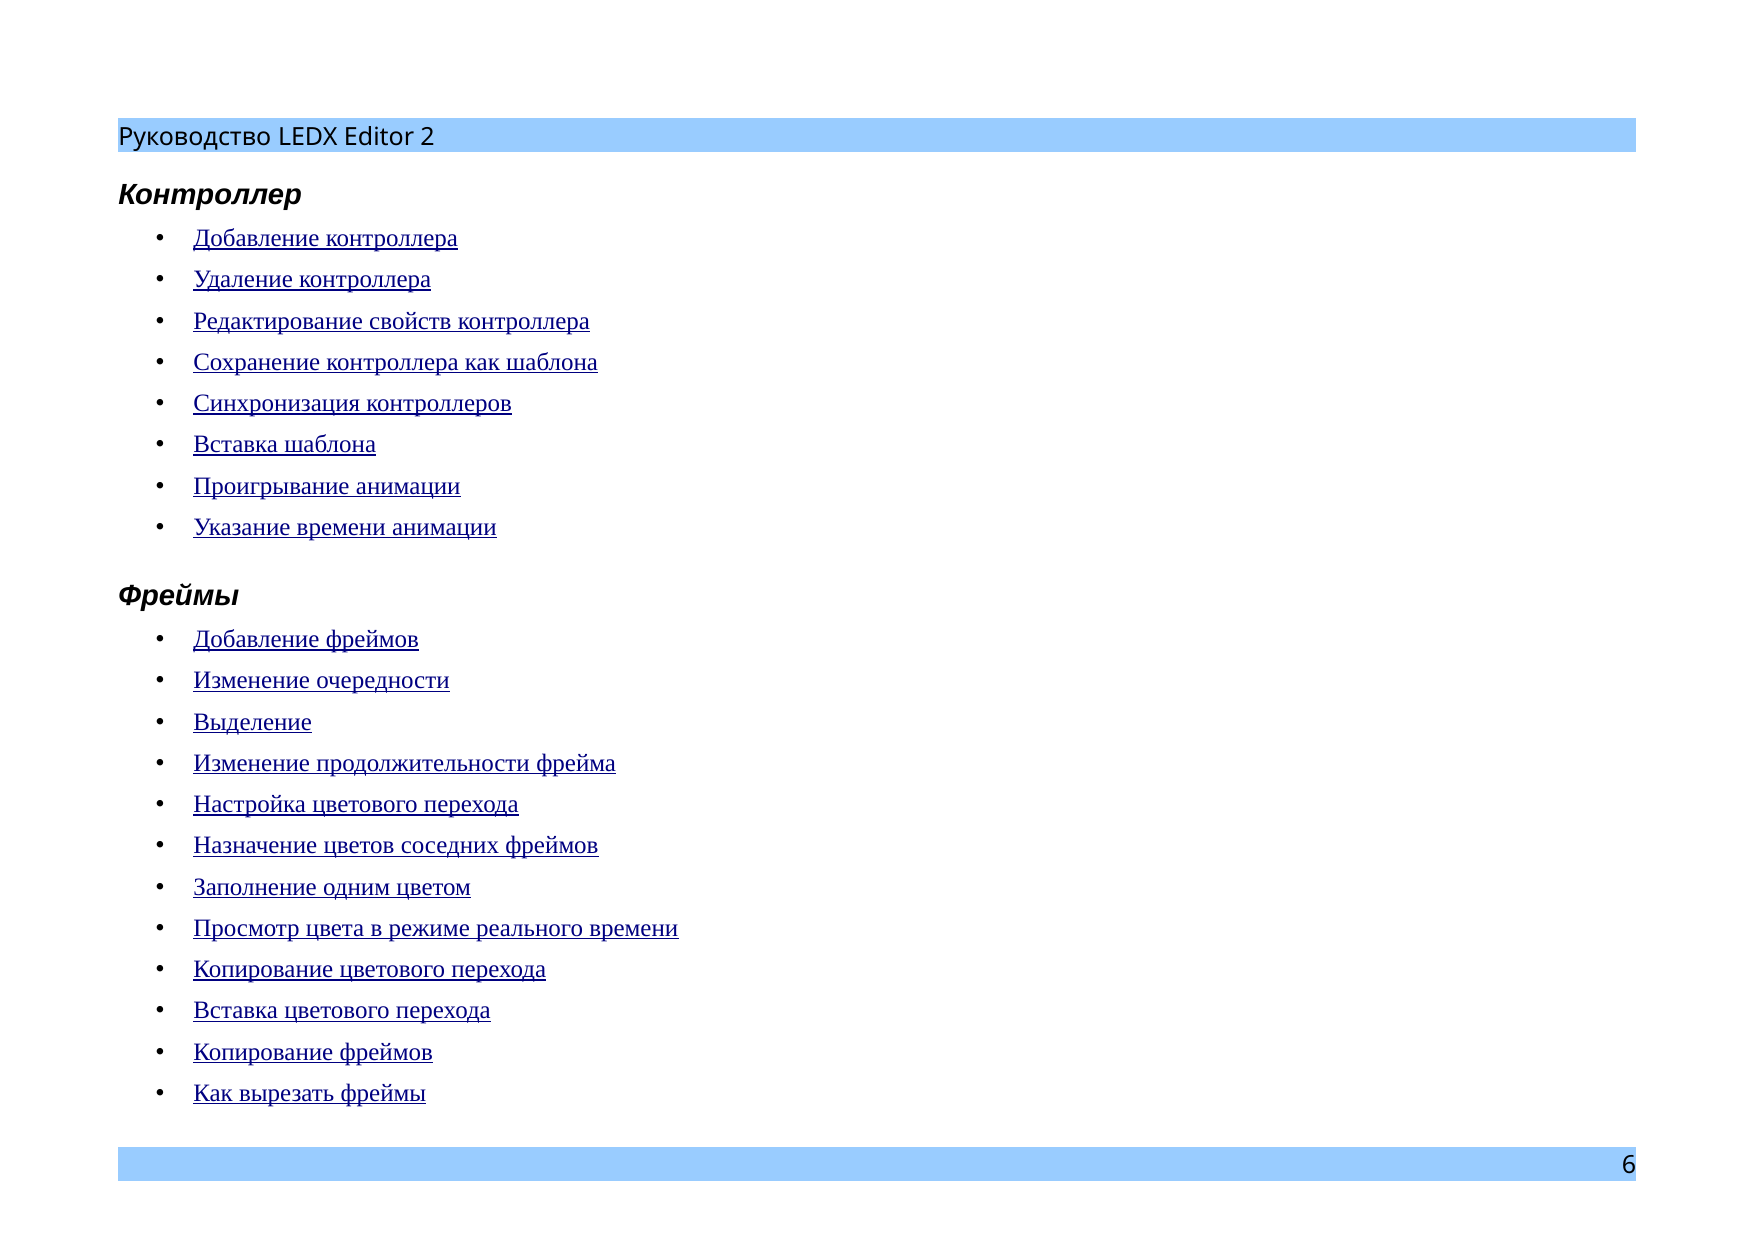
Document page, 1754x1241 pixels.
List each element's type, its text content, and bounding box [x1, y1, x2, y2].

list Настройка цветового перехода [156, 789, 1636, 818]
list Изменение продолжительности фрейма [156, 748, 1636, 777]
subtitle Фреймы [118, 578, 1636, 612]
list Как вырезать фреймы [156, 1078, 1636, 1107]
list Указание времени анимации [156, 512, 1636, 541]
list Копирование фреймов [156, 1037, 1636, 1066]
list Изменение очередности [156, 666, 1636, 694]
list Просмотр цвета в режиме реального времени [156, 913, 1636, 942]
list Выделение [156, 707, 1636, 736]
subtitle Контроллер [118, 177, 1636, 211]
list Проигрывание анимации [156, 471, 1636, 499]
list Редактирование свойств контроллера [156, 306, 1636, 334]
list Вставка цветового перехода [156, 996, 1636, 1024]
list Удаление контроллера [156, 264, 1636, 293]
list Сохранение контроллера как шаблона [156, 347, 1636, 376]
list Заполнение одним цветом [156, 872, 1636, 901]
list Назначение цветов соседних фреймов [156, 831, 1636, 859]
list Копирование цветового перехода [156, 954, 1636, 983]
list Вставка шаблона [156, 429, 1636, 458]
list Добавление контроллера [156, 223, 1636, 252]
list Синхронизация контроллеров [156, 388, 1636, 417]
list Добавление фреймов [156, 624, 1636, 653]
